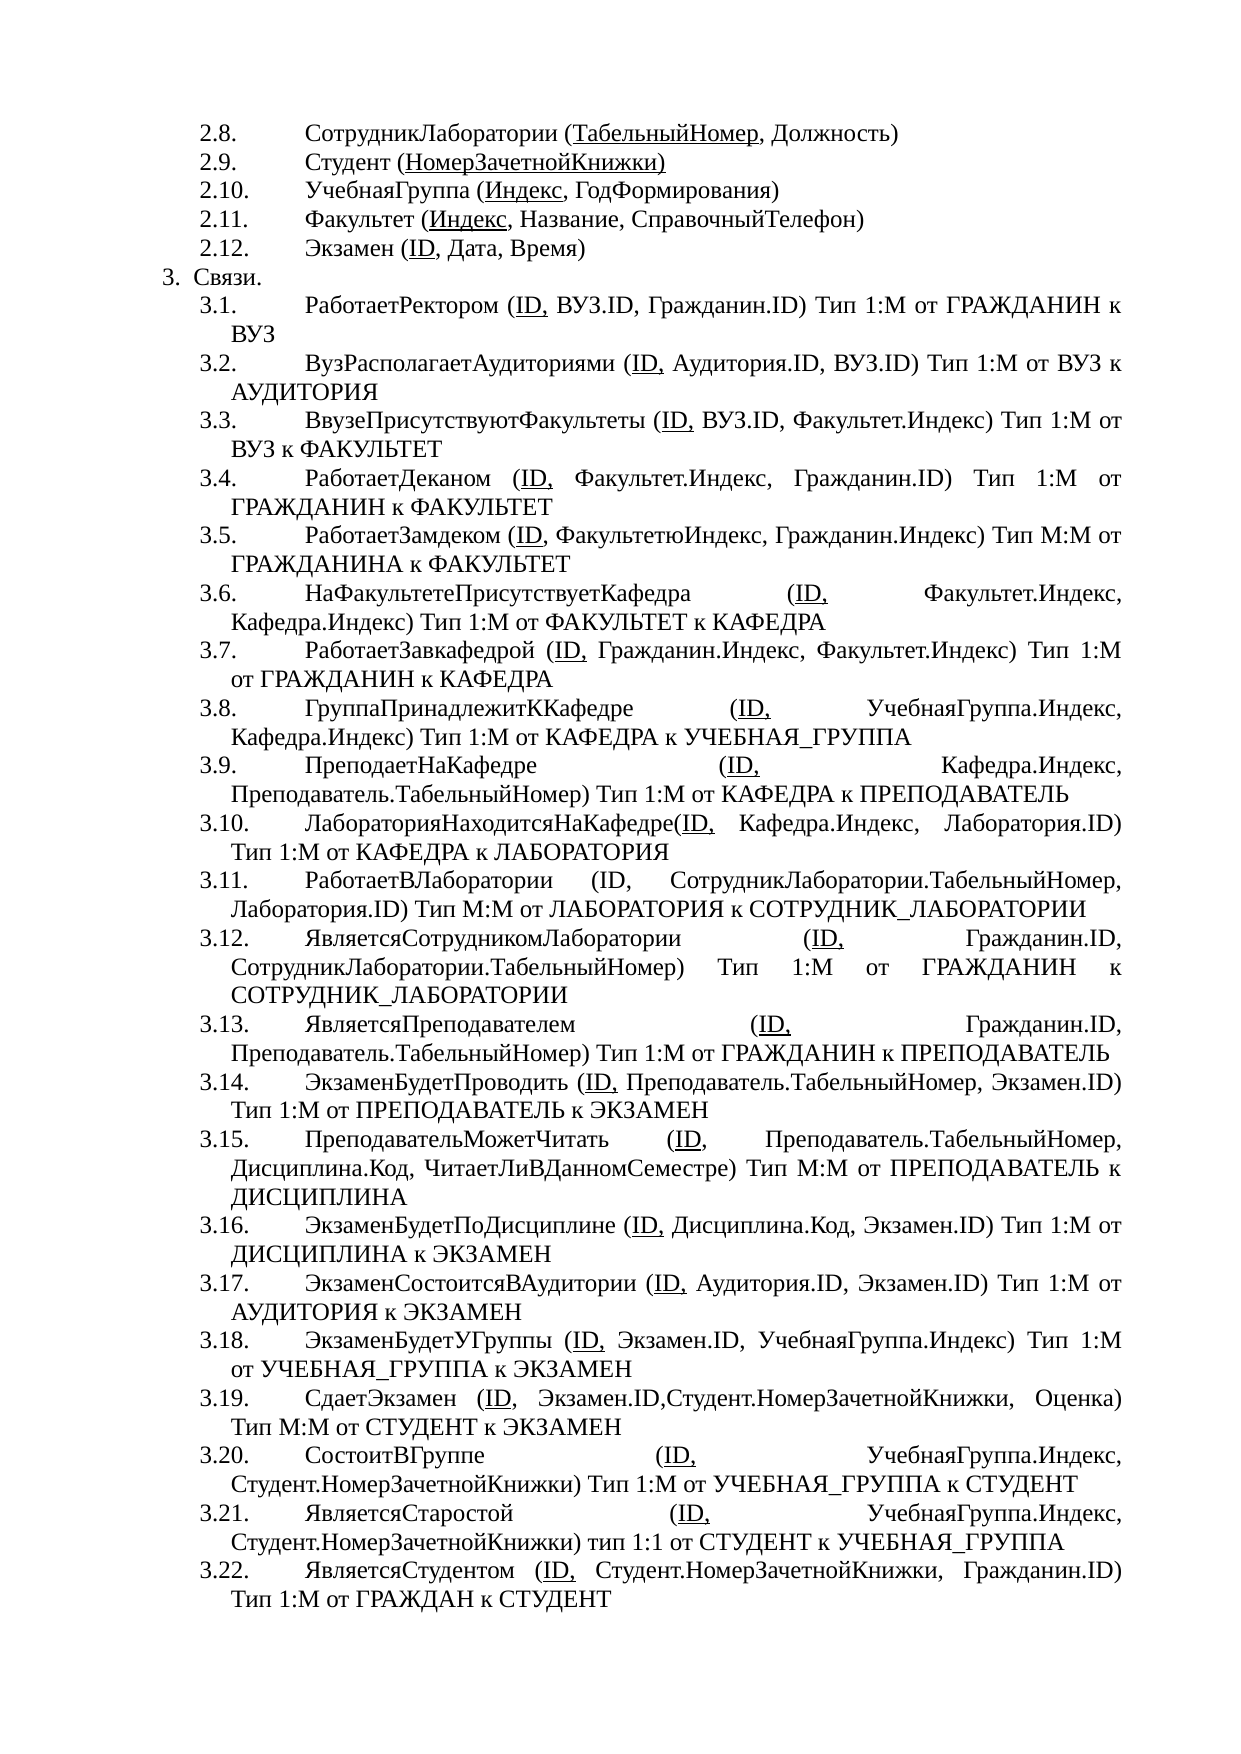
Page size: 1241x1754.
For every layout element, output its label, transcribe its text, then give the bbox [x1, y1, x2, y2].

list Студент (НомерЗачетнойКнижки) [193, 147, 1122, 176]
list ЯвляетсяСтаростой (ID, УчебнаяГруппа.Индекс, Студент.НомерЗачетнойКнижки) тип 1:1 от СТУДЕНТ к УЧЕБНАЯ_ГРУППА [193, 1498, 1122, 1556]
list СдаетЭкзамен (ID, Экзамен.ID,Студент.НомерЗачетнойКнижки, Оценка) Тип М:М от СТУДЕНТ к ЭКЗАМЕН [193, 1383, 1122, 1441]
list ЯвляетсяСтудентом (ID, Студент.НомерЗачетнойКнижки, Гражданин.ID) Тип 1:М от ГРАЖДАН к СТУДЕНТ [193, 1556, 1122, 1613]
list ЛабораторияНаходитсяНаКафедре(ID, Кафедра.Индекс, Лаборатория.ID) Тип 1:М от КАФЕДРА к ЛАБОРАТОРИЯ [193, 808, 1122, 866]
list Экзамен (ID, Дата, Время) [193, 233, 1122, 262]
list РаботаетРектором (ID, ВУЗ.ID, Гражданин.ID) Тип 1:М от ГРАЖДАНИН к ВУЗ [193, 291, 1122, 348]
list Связи. [156, 262, 1122, 291]
list РаботаетЗавкафедрой (ID, Гражданин.Индекс, Факультет.Индекс) Тип 1:М от ГРАЖДАНИН к КАФЕДРА [193, 636, 1122, 693]
list ПреподавательМожетЧитать (ID, Преподаватель.ТабельныйНомер, Дисциплина.Код, ЧитаетЛиВДанномСеместре) Тип М:М от ПРЕПОДАВАТЕЛЬ к ДИСЦИПЛИНА [193, 1124, 1122, 1211]
list ПреподаетНаКафедре (ID, Кафедра.Индекс, Преподаватель.ТабельныйНомер) Тип 1:М от КАФЕДРА к ПРЕПОДАВАТЕЛЬ [193, 751, 1122, 808]
list ВвузеПрисутствуютФакультеты (ID, ВУЗ.ID, Факультет.Индекс) Тип 1:М от ВУЗ к ФАКУЛЬТЕТ [193, 406, 1122, 463]
list СотрудникЛаборатории (ТабельныйНомер, Должность) [193, 118, 1122, 147]
list ЭкзаменСостоитсяВАудитории (ID, Аудитория.ID, Экзамен.ID) Тип 1:М от АУДИТОРИЯ к ЭКЗАМЕН [193, 1268, 1122, 1326]
list ЯвляетсяСотрудникомЛаборатории (ID, Гражданин.ID, СотрудникЛаборатории.ТабельныйНомер) Тип 1:М от ГРАЖДАНИН к СОТРУДНИК_ЛАБОРАТОРИИ [193, 923, 1122, 1009]
list РаботаетДеканом (ID, Факультет.Индекс, Гражданин.ID) Тип 1:М от ГРАЖДАНИН к ФАКУЛЬТЕТ [193, 463, 1122, 521]
list ЭкзаменБудетПоДисциплине (ID, Дисциплина.Код, Экзамен.ID) Тип 1:М от ДИСЦИПЛИНА к ЭКЗАМЕН [193, 1211, 1122, 1268]
list ВузРасполагаетАудиториями (ID, Аудитория.ID, ВУЗ.ID) Тип 1:М от ВУЗ к АУДИТОРИЯ [193, 348, 1122, 406]
list УчебнаяГруппа (Индекс, ГодФормирования) [193, 176, 1122, 204]
list ЯвляетсяПреподавателем (ID, Гражданин.ID, Преподаватель.ТабельныйНомер) Тип 1:М от ГРАЖДАНИН к ПРЕПОДАВАТЕЛЬ [193, 1009, 1122, 1067]
list ЭкзаменБудетУГруппы (ID, Экзамен.ID, УчебнаяГруппа.Индекс) Тип 1:М от УЧЕБНАЯ_ГРУППА к ЭКЗАМЕН [193, 1326, 1122, 1383]
list ЭкзаменБудетПроводить (ID, Преподаватель.ТабельныйНомер, Экзамен.ID) Тип 1:М от ПРЕПОДАВАТЕЛЬ к ЭКЗАМЕН [193, 1067, 1122, 1124]
list Факультет (Индекс, Название, СправочныйТелефон) [193, 204, 1122, 233]
list ГруппаПринадлежитККафедре (ID, УчебнаяГруппа.Индекс, Кафедра.Индекс) Тип 1:М от КАФЕДРА к УЧЕБНАЯ_ГРУППА [193, 693, 1122, 751]
list РаботаетЗамдеком (ID, ФакультетюИндекс, Гражданин.Индекс) Тип М:М от ГРАЖДАНИНА к ФАКУЛЬТЕТ [193, 521, 1122, 578]
list НаФакультетеПрисутствуетКафедра (ID, Факультет.Индекс, Кафедра.Индекс) Тип 1:М от ФАКУЛЬТЕТ к КАФЕДРА [193, 578, 1122, 636]
list РаботаетВЛаборатории (ID, СотрудникЛаборатории.ТабельныйНомер, Лаборатория.ID) Тип М:М от ЛАБОРАТОРИЯ к СОТРУДНИК_ЛАБОРАТОРИИ [193, 866, 1122, 923]
list СостоитВГруппе (ID, УчебнаяГруппа.Индекс, Студент.НомерЗачетнойКнижки) Тип 1:М от УЧЕБНАЯ_ГРУППА к СТУДЕНТ [193, 1441, 1122, 1498]
